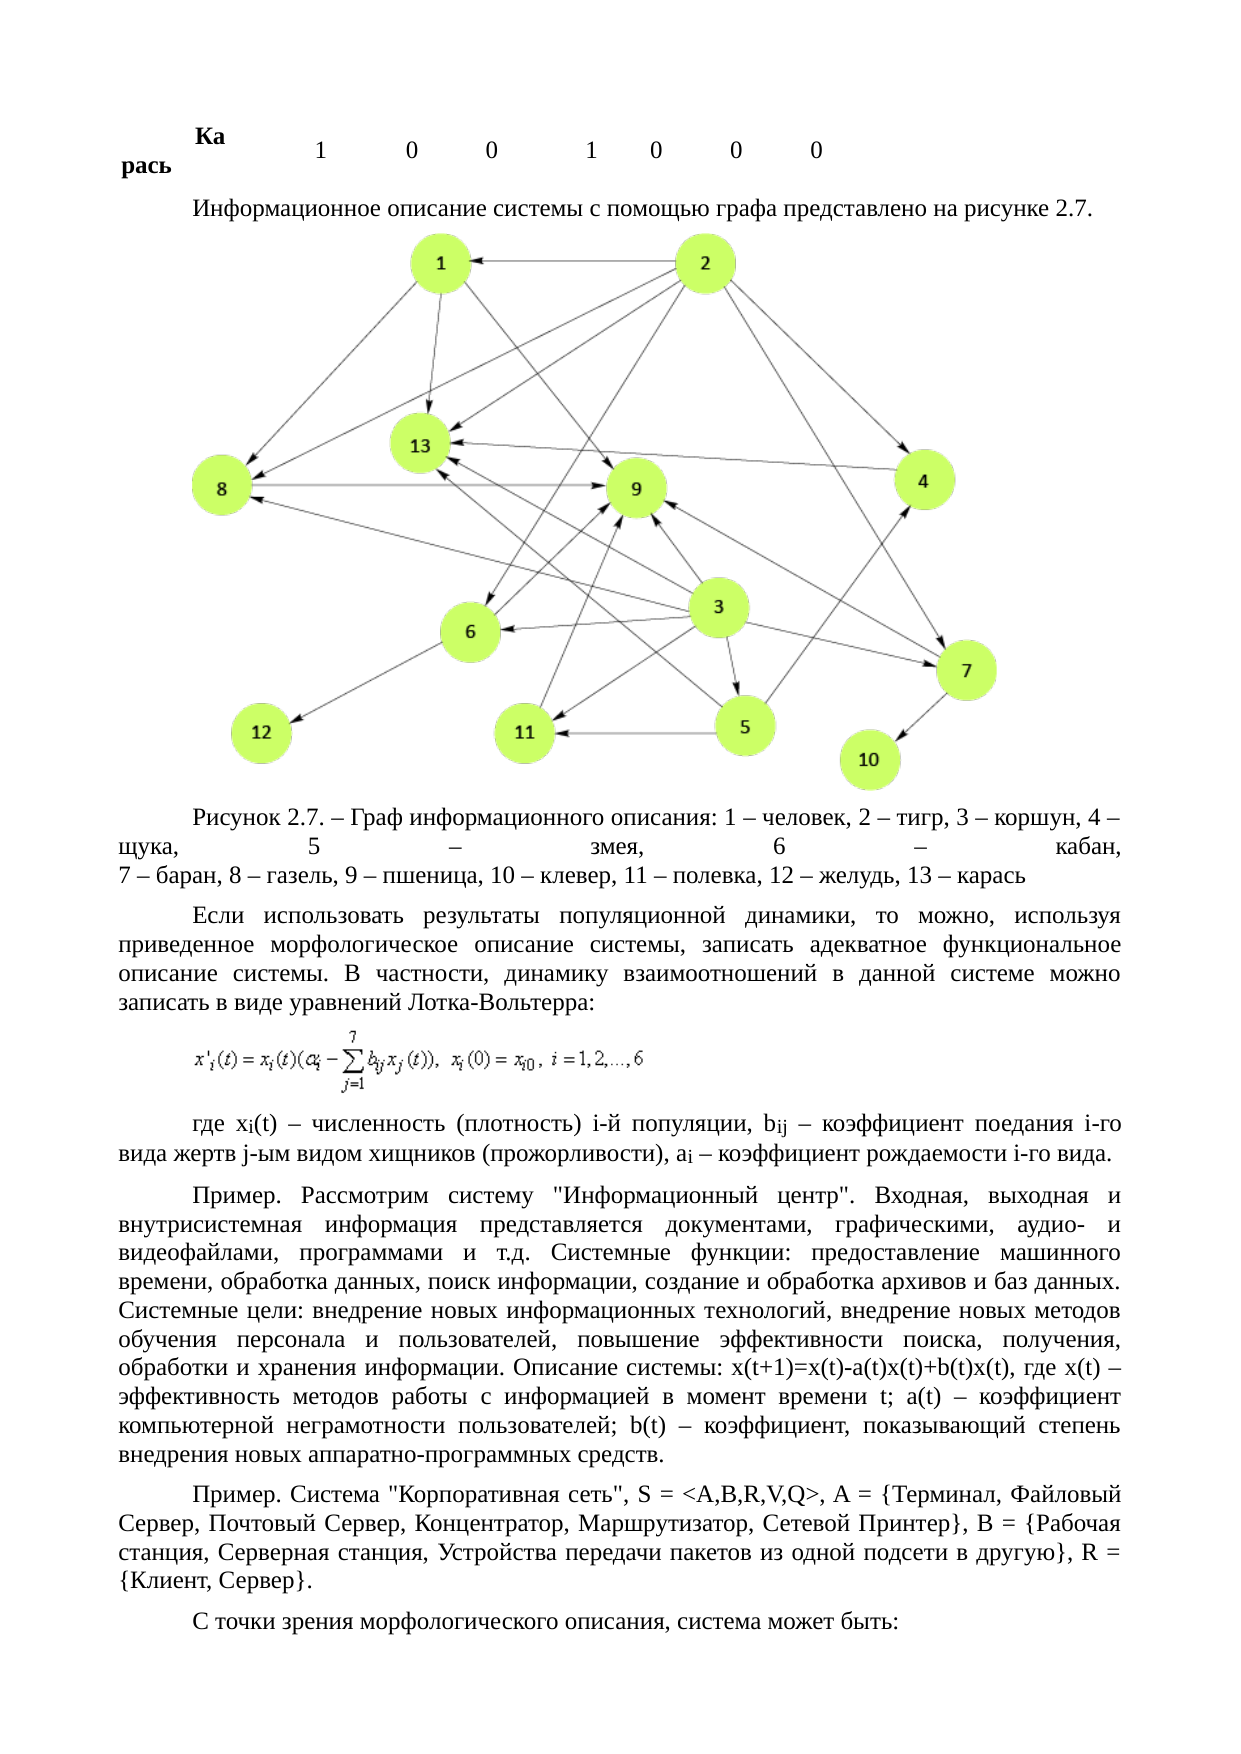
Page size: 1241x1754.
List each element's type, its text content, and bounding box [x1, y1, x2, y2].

table_cell 1 [511, 118, 588, 193]
text С точки зрения морфологического описания, система может быть: [118, 1606, 1122, 1635]
text где xi(t) – численность (плотность) i-й популяции, bij – коэффициент поедания i-го вида жертв j-ым видом хищников (прожорливости), ai – коэффициент рождаемости i-го вида. [118, 1108, 1122, 1168]
table_cell 0 [653, 118, 733, 193]
picture [192, 233, 997, 791]
picture [192, 1027, 648, 1097]
text Пример. Рассмотрим систему "Информационный центр". Входная, выходная и внутрисистемная информация представляется документами, графическими, аудио- и видеофайлами, программами и т.д. Системные функции: предоставление машинного времени, обработка данных, поиск информации, создание и обработка архивов и баз данных. Системные цели: внедрение новых информационных технологий, внедрение новых методов обучения персонала и пользователей, повышение эффективности поиска, получения, обработки и хранения информации. Описание системы: x(t+1)=x(t)-a(t)x(t)+b(t)x(t), где x(t) – эффективность методов работы с информацией в момент времени t; a(t) – коэффициент компьютерной неграмотности пользователей; b(t) – коэффициент, показывающий степень внедрения новых аппаратно-программных средств. [118, 1180, 1122, 1467]
text Пример. Система "Корпоративная сеть", S = <A,B,R,V,Q>, A = {Терминал, Файловый Сервер, Почтовый Сервер, Концентратор, Маршрутизатор, Сетевой Принтер}, B = {Рабочая станция, Серверная станция, Устройства передачи пакетов из одной подсети в другую}, R = {Клиент, Сервер}. [118, 1479, 1122, 1594]
table_cell 1 [238, 118, 342, 193]
table_cell 0 [588, 118, 653, 193]
text Рисунок 2.7. – Граф информационного описания: 1 – человек, 2 – тигр, 3 – коршун, 4 – щука, 5 – змея, 6 – кабан, 7 – баран, 8 – газель, 9 – пшеница, 10 – клевер, 11 – полевка, 12 – желудь, 13 – карась [118, 802, 1122, 889]
text Если использовать результаты популяционной динамики, то можно, используя приведенное морфологическое описание системы, записать адекватное функциональное описание системы. В частности, динамику взаимоотношений в данной системе можно записать в виде уравнений Лотка-Вольтерра: [118, 901, 1122, 1016]
table_cell 0 [734, 118, 818, 193]
table_cell 0 [409, 118, 511, 193]
table_cell 0 [342, 118, 409, 193]
table_cell Карась [118, 118, 238, 193]
text Информационное описание системы с помощью графа представлено на рисунке 2.7. [118, 193, 1122, 222]
